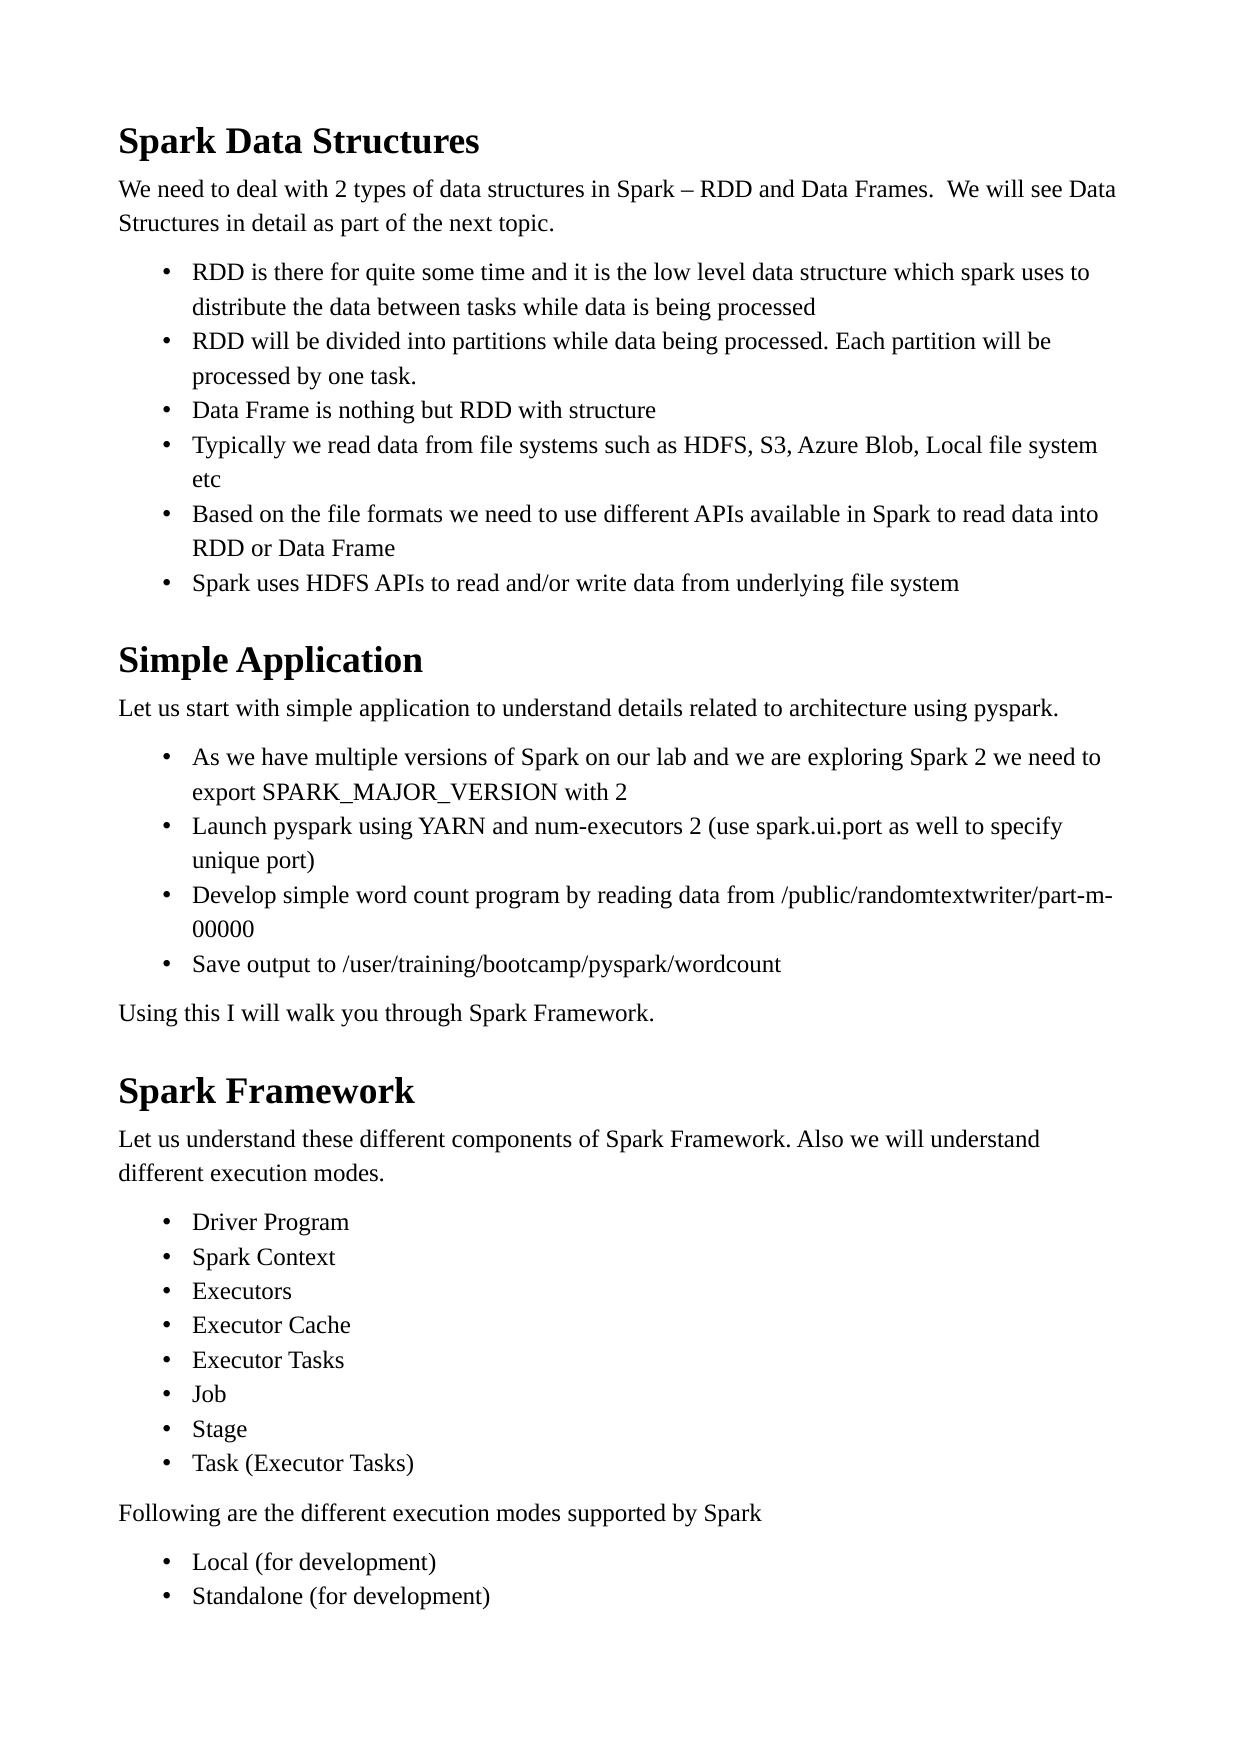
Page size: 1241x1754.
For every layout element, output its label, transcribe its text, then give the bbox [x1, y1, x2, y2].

list Spark uses HDFS APIs to read and/or write data from underlying file system [162, 568, 1122, 596]
text Let us understand these different components of Spark Framework. Also we will understand different execution modes. [118, 1124, 1122, 1187]
list Typically we read data from file systems such as HDFS, S3, Azure Blob, Local file system etc [162, 430, 1122, 493]
list Spark Context [162, 1242, 1122, 1270]
list RDD will be divided into partitions while data being processed. Each partition will be processed by one task. [162, 326, 1122, 389]
list RDD is there for quite some time and it is the low level data structure which spark uses to distribute the data between tasks while data is being processed [162, 257, 1122, 321]
text Using this I will walk you through Spark Framework. [118, 998, 1122, 1027]
list Executor Cache [162, 1311, 1122, 1339]
list Standalone (for development) [162, 1581, 1122, 1610]
list Local (for development) [162, 1547, 1122, 1575]
subtitle Spark Data Structures [118, 118, 1122, 161]
list Executors [162, 1276, 1122, 1305]
subtitle Spark Framework [118, 1068, 1122, 1111]
list Save output to /user/training/bootcamp/pyspark/wordcount [162, 949, 1122, 978]
list Job [162, 1379, 1122, 1408]
list Stage [162, 1414, 1122, 1443]
text Following are the different execution modes supported by Spark [118, 1498, 1122, 1526]
text We need to deal with 2 types of data structures in Spark – RDD and Data Frames. We will see Data Structures in detail as part of the next topic. [118, 174, 1122, 237]
list Task (Executor Tasks) [162, 1448, 1122, 1477]
subtitle Simple Application [118, 637, 1122, 681]
list Executor Tasks [162, 1345, 1122, 1374]
list Based on the file formats we need to use different APIs available in Spark to read data into RDD or Data Frame [162, 499, 1122, 562]
list Launch pyspark using YARN and num-executors 2 (use spark.ui.port as well to specify unique port) [162, 811, 1122, 874]
list Driver Program [162, 1207, 1122, 1236]
list Develop simple word count program by reading data from /public/randomtextwriter/part-m-00000 [162, 880, 1122, 943]
list Data Frame is nothing but RDD with structure [162, 395, 1122, 424]
list As we have multiple versions of Spark on our lab and we are exploring Spark 2 we need to export SPARK_MAJOR_VERSION with 2 [162, 742, 1122, 805]
text Let us start with simple application to understand details related to architecture using pyspark. [118, 693, 1122, 722]
